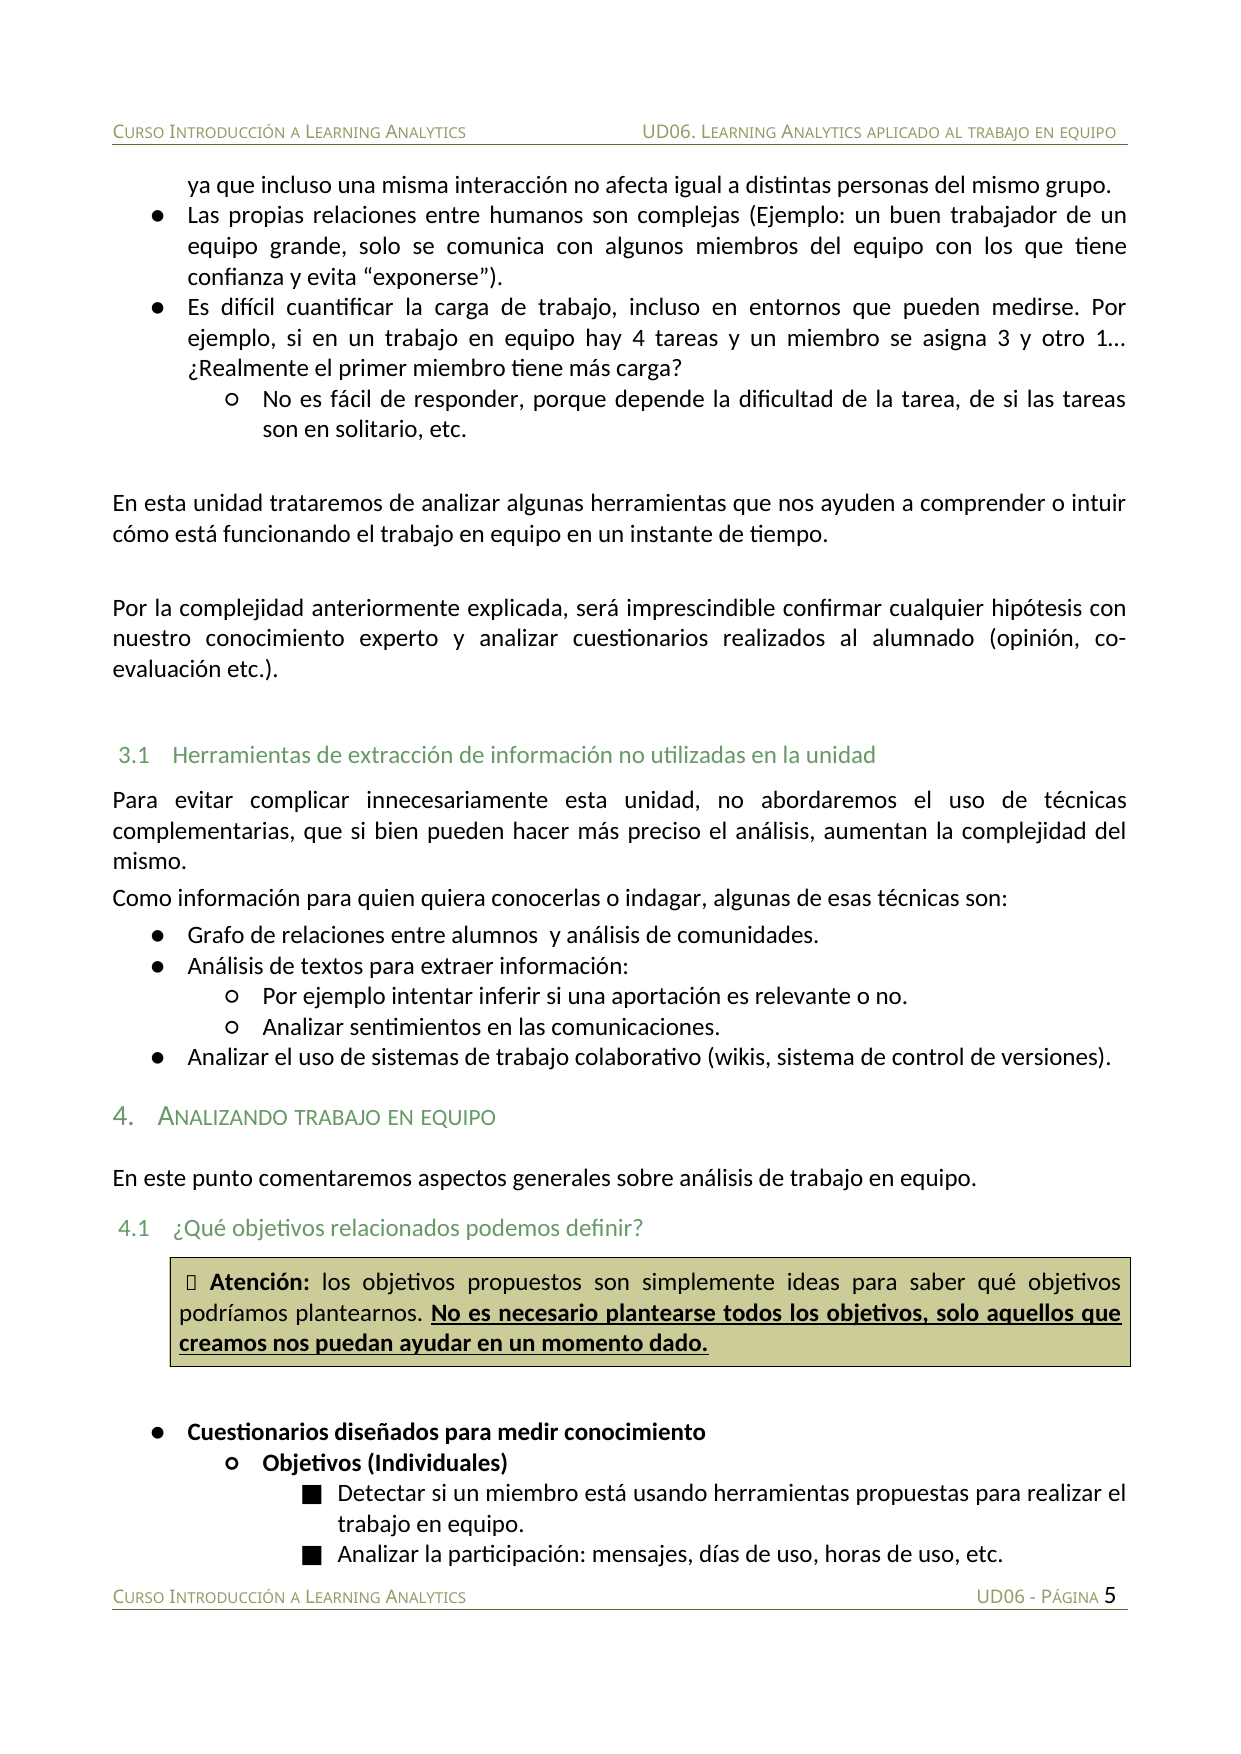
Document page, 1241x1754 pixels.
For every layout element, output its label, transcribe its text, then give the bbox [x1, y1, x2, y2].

subtitle Herramientas de extracción de información no utilizadas en la unidad [112, 739, 1128, 769]
list Es difícil cuantificar la carga de trabajo, incluso en entornos que pueden medirse. Por ejemplo, si en un trabajo en equipo hay 4 tareas y un miembro se asigna 3 y otro 1… ¿Realmente el primer miembro tiene más carga? [150, 291, 1128, 383]
text ❕ Atención: los objetivos propuestos son simplemente ideas para saber qué objetivos podríamos plantearnos. No es necesario plantearse todos los objetivos, solo aquellos que creamos nos puedan ayudar en un momento dado. [171, 1258, 1130, 1366]
subtitle ¿Qué objetivos relacionados podemos definir? [112, 1212, 1128, 1242]
text Por la complejidad anteriormente explicada, será imprescindible confirmar cualquier hipótesis con nuestro conocimiento experto y analizar cuestionarios realizados al alumnado (opinión, co-evaluación etc.). [112, 592, 1128, 683]
subtitle Analizando trabajo en equipo [112, 1097, 1128, 1132]
list Analizar sentimientos en las comunicaciones. [225, 1011, 1128, 1041]
list Analizar la participación: mensajes, días de uso, horas de uso, etc. [300, 1538, 1128, 1569]
text Para evitar complicar innecesariamente esta unidad, no abordaremos el uso de técnicas complementarias, que si bien pueden hacer más preciso el análisis, aumentan la complejidad del mismo. [112, 784, 1128, 876]
list Detectar si un miembro está usando herramientas propuestas para realizar el trabajo en equipo. [300, 1477, 1128, 1538]
text En este punto comentaremos aspectos generales sobre análisis de trabajo en equipo. [112, 1162, 1128, 1193]
text Como información para quien quiera conocerlas o indagar, algunas de esas técnicas son: [112, 882, 1128, 913]
text En esta unidad trataremos de analizar algunas herramientas que nos ayuden a comprender o intuir cómo está funcionando el trabajo en equipo en un instante de tiempo. [112, 487, 1128, 548]
list Objetivos (Individuales) [225, 1447, 1128, 1477]
list Análisis de textos para extraer información: [150, 950, 1128, 980]
list ya que incluso una misma interacción no afecta igual a distintas personas del mismo grupo. [150, 169, 1128, 199]
list Por ejemplo intentar inferir si una aportación es relevante o no. [225, 980, 1128, 1011]
list No es fácil de responder, porque depende la dificultad de la tarea, de si las tareas son en solitario, etc. [225, 383, 1128, 444]
list Analizar el uso de sistemas de trabajo colaborativo (wikis, sistema de control de versiones). [150, 1041, 1128, 1072]
list Las propias relaciones entre humanos son complejas (Ejemplo: un buen trabajador de un equipo grande, solo se comunica con algunos miembros del equipo con los que tiene confianza y evita “exponerse”). [150, 199, 1128, 291]
list Grafo de relaciones entre alumnos y análisis de comunidades. [150, 919, 1128, 950]
list Cuestionarios diseñados para medir conocimiento [150, 1416, 1128, 1447]
